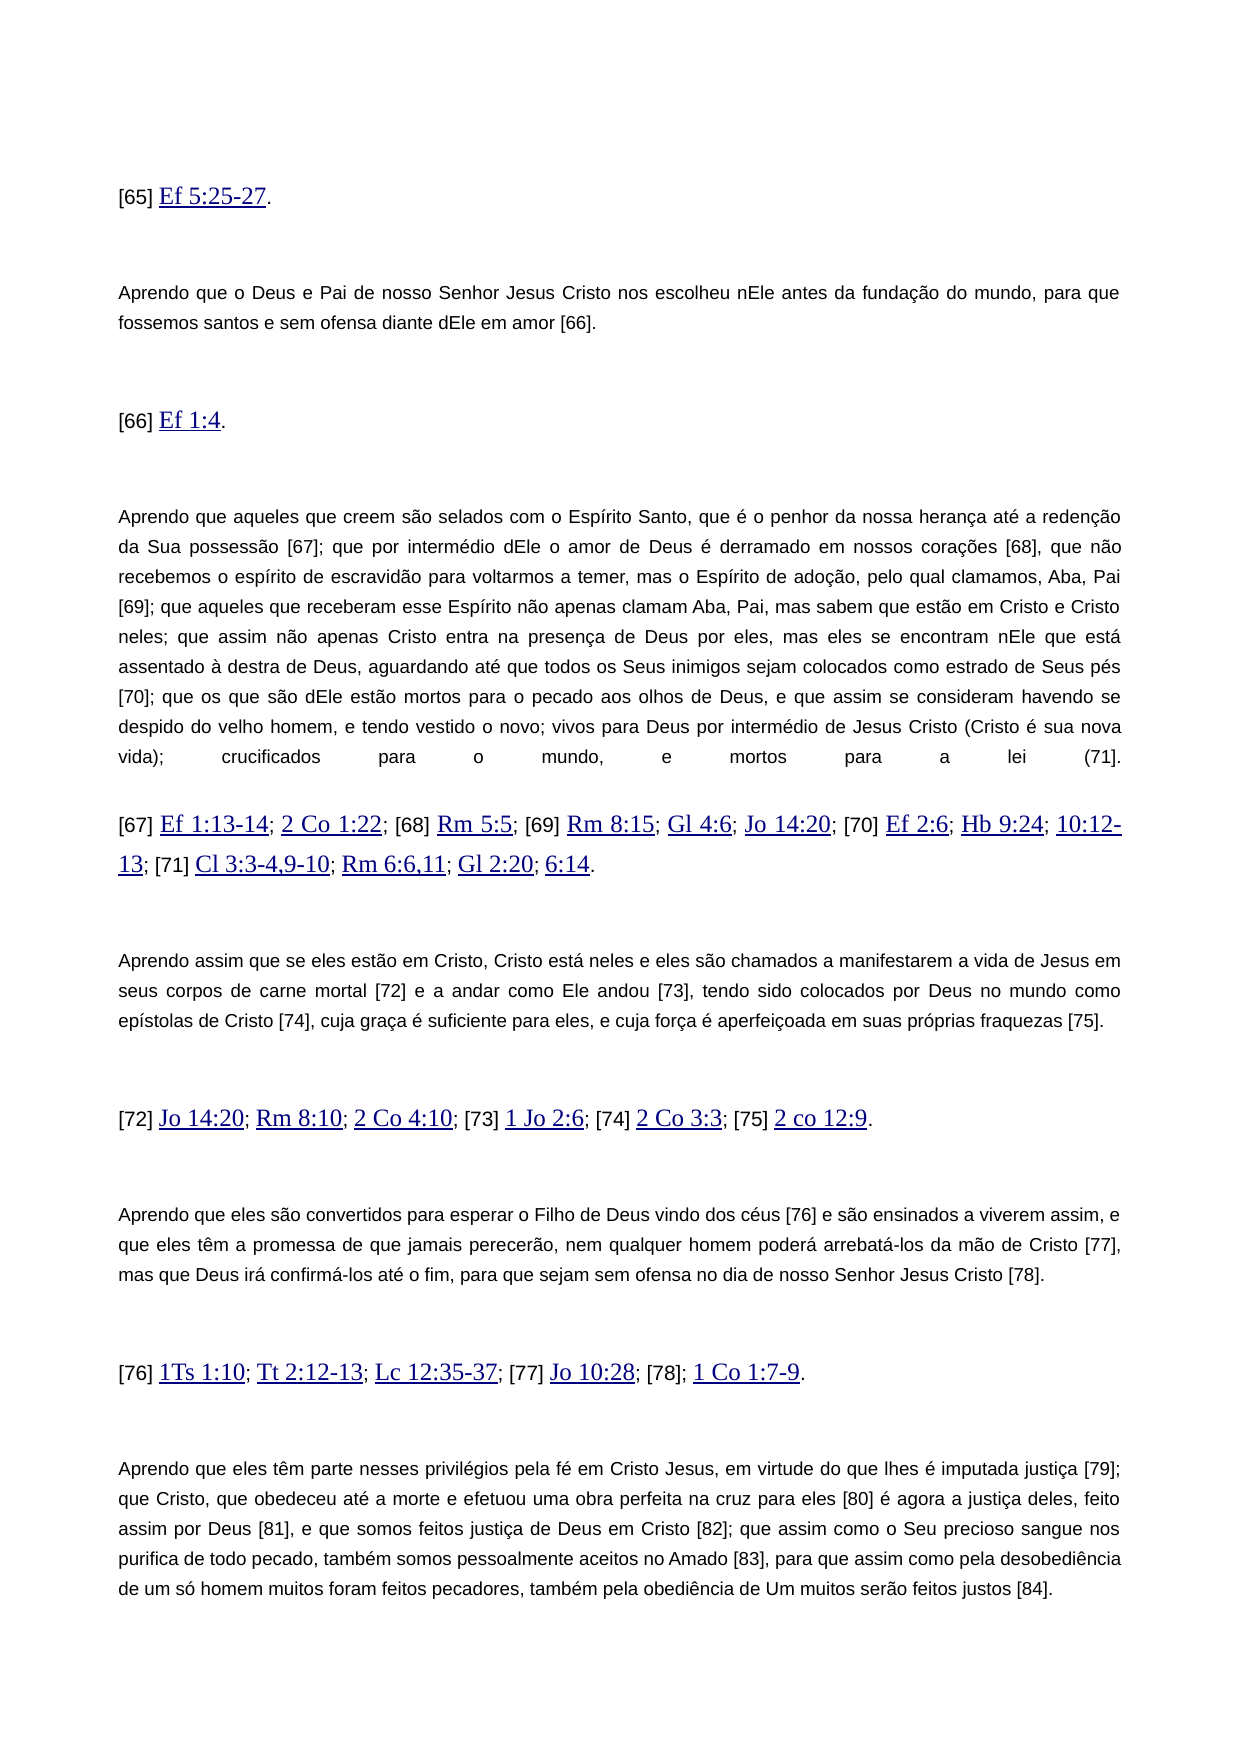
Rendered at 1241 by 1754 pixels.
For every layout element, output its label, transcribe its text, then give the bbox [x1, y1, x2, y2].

text Aprendo que eles são convertidos para esperar o Filho de Deus vindo dos céus [76] e são ensinados a viverem assim, e que eles têm a promessa de que jamais perecerão, nem qualquer homem poderá arrebatá-los da mão de Cristo [77], mas que Deus irá confirmá-los até o fim, para que sejam sem ofensa no dia de nosso Senhor Jesus Cristo [78]. [118, 1144, 1122, 1286]
text Aprendo que aqueles que creem são selados com o Espírito Santo, que é o penhor da nossa herança até a redenção da Sua possessão [67]; que por intermédio dEle o amor de Deus é derramado em nossos corações [68], que não recebemos o espírito de escravidão para voltarmos a temer, mas o Espírito de adoção, pelo qual clamamos, Aba, Pai [69]; que aqueles que receberam esse Espírito não apenas clamam Aba, Pai, mas sabem que estão em Cristo e Cristo neles; que assim não apenas Cristo entra na presença de Deus por eles, mas eles se encontram nEle que está assentado à destra de Deus, aguardando até que todos os Seus inimigos sejam colocados como estrado de Seus pés [70]; que os que são dEle estão mortos para o pecado aos olhos de Deus, e que assim se consideram havendo se despido do velho homem, e tendo vestido o novo; vivos para Deus por intermédio de Jesus Cristo (Cristo é sua nova vida); crucificados para o mundo, e mortos para a lei (71]. [67] Ef 1:13-14; 2 Co 1:22; [68] Rm 5:5; [69] Rm 8:15; Gl 4:6; Jo 14:20; [70] Ef 2:6; Hb 9:24; 10:12-13; [71] Cl 3:3-4,9-10; Rm 6:6,11; Gl 2:20; 6:14. [118, 445, 1122, 878]
text [66] Ef 1:4. [118, 342, 1122, 434]
text Aprendo assim que se eles estão em Cristo, Cristo está neles e eles são chamados a manifestarem a vida de Jesus em seus corpos de carne mortal [72] e a andar como Ele andou [73], tendo sido colocados por Deus no mundo como epístolas de Cristo [74], cuja graça é suficiente para eles, e cuja força é aperfeiçoada em suas próprias fraquezas [75]. [118, 890, 1122, 1032]
text [72] Jo 14:20; Rm 8:10; 2 Co 4:10; [73] 1 Jo 2:6; [74] 2 Co 3:3; [75] 2 co 12:9. [118, 1040, 1122, 1132]
text [76] 1Ts 1:10; Tt 2:12-13; Lc 12:35-37; [77] Jo 10:28; [78]; 1 Co 1:7-9. [118, 1294, 1122, 1386]
text Aprendo que o Deus e Pai de nosso Senhor Jesus Cristo nos escolheu nEle antes da fundação do mundo, para que fossemos santos e sem ofensa diante dEle em amor [66]. [118, 221, 1122, 333]
text Aprendo que eles têm parte nesses privilégios pela fé em Cristo Jesus, em virtude do que lhes é imputada justiça [79]; que Cristo, que obedeceu até a morte e efetuou uma obra perfeita na cruz para eles [80] é agora a justiça deles, feito assim por Deus [81], e que somos feitos justiça de Deus em Cristo [82]; que assim como o Seu precioso sangue nos purifica de todo pecado, também somos pessoalmente aceitos no Amado [83], para que assim como pela desobediência de um só homem muitos foram feitos pecadores, também pela obediência de Um muitos serão feitos justos [84]. [118, 1397, 1122, 1600]
text [65] Ef 5:25-27. [118, 118, 1122, 210]
